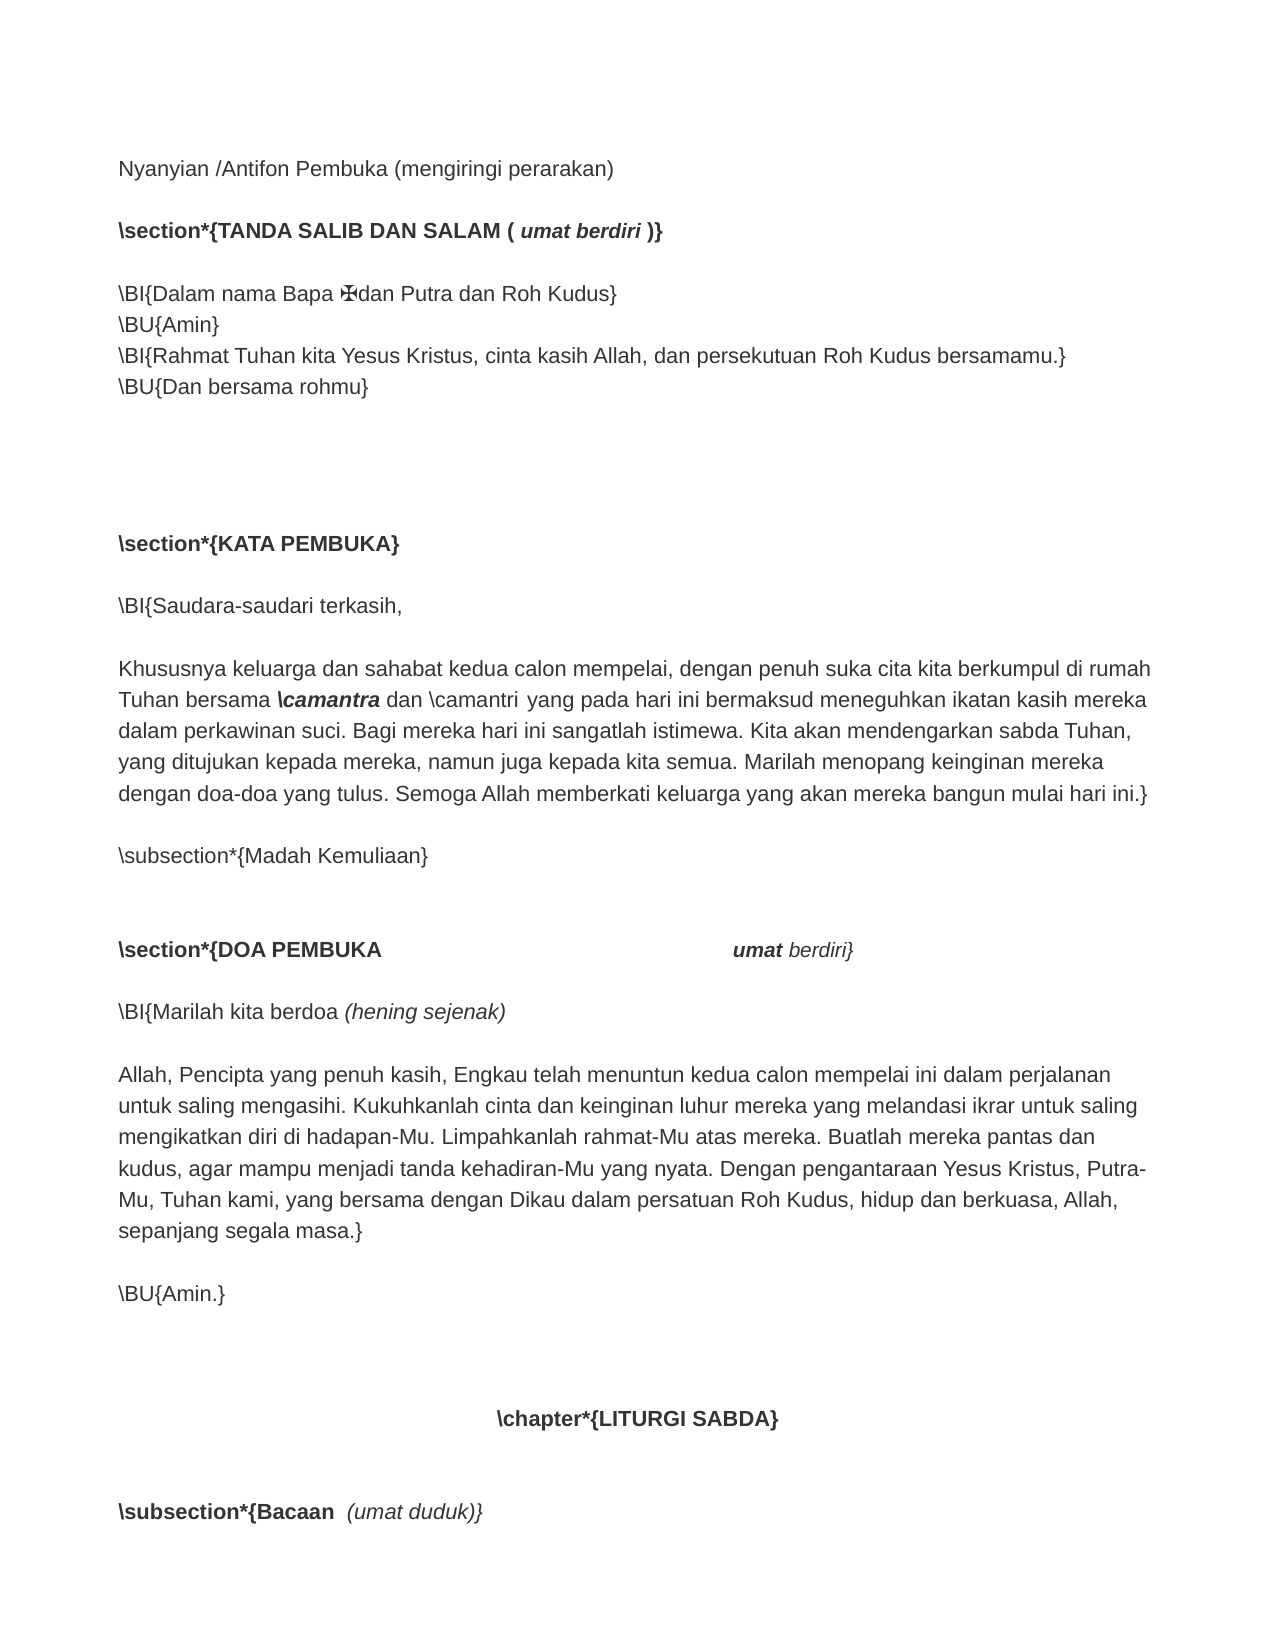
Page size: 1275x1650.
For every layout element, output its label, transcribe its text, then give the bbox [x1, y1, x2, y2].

text \BU{Dan bersama rohmu} [118, 368, 1157, 399]
text \subsection*{Madah Kemuliaan} [118, 837, 1157, 868]
text \section*{DOA PEMBUKA umat berdiri} [118, 931, 1157, 962]
text \BI{Rahmat Tuhan kita Yesus Kristus, cinta kasih Allah, dan persekutuan Roh Kudus bersamamu.} [118, 337, 1157, 368]
text \BI{Dalam nama Bapa ✠dan Putra dan Roh Kudus} [118, 274, 1157, 306]
text Allah, Pencipta yang penuh kasih, Engkau telah menuntun kedua calon mempelai ini dalam perjalanan untuk saling mengasihi. Kukuhkanlah cinta dan keinginan luhur mereka yang melandasi ikrar untuk saling mengikatkan diri di hadapan-Mu. Limpahkanlah rahmat-Mu atas mereka. Buatlah mereka pantas dan kudus, agar mampu menjadi tanda kehadiran-Mu yang nyata. Dengan pengantaraan Yesus Kristus, Putra-Mu, Tuhan kami, yang bersama dengan Dikau dalam persatuan Roh Kudus, hidup dan berkuasa, Allah, sepanjang segala masa.} [118, 1056, 1157, 1243]
text \section*{TANDA SALIB DAN SALAM ( umat berdiri )} [118, 212, 1157, 243]
text \BI{Saudara-saudari terkasih, [118, 587, 1157, 618]
text \section*{KATA PEMBUKA} [118, 524, 1157, 556]
text \chapter*{LITURGI SABDA} [118, 1399, 1157, 1431]
text \subsection*{Bacaan (umat duduk)} [118, 1493, 1157, 1524]
text \BI{Marilah kita berdoa (hening sejenak) [118, 993, 1157, 1024]
text \BU{Amin.} [118, 1274, 1157, 1306]
text \BU{Amin} [118, 306, 1157, 337]
text Khususnya keluarga dan sahabat kedua calon mempelai, dengan penuh suka cita kita berkumpul di rumah Tuhan bersama \camantra dan \camantri yang pada hari ini bermaksud meneguhkan ikatan kasih mereka dalam perkawinan suci. Bagi mereka hari ini sangatlah istimewa. Kita akan mendengarkan sabda Tuhan, yang ditujukan kepada mereka, namun juga kepada kita semua. Marilah menopang keinginan mereka dengan doa-doa yang tulus. Semoga Allah memberkati keluarga yang akan mereka bangun mulai hari ini.} [118, 649, 1157, 806]
text Nyanyian /Antifon Pembuka (mengiringi perarakan) [118, 149, 1157, 181]
